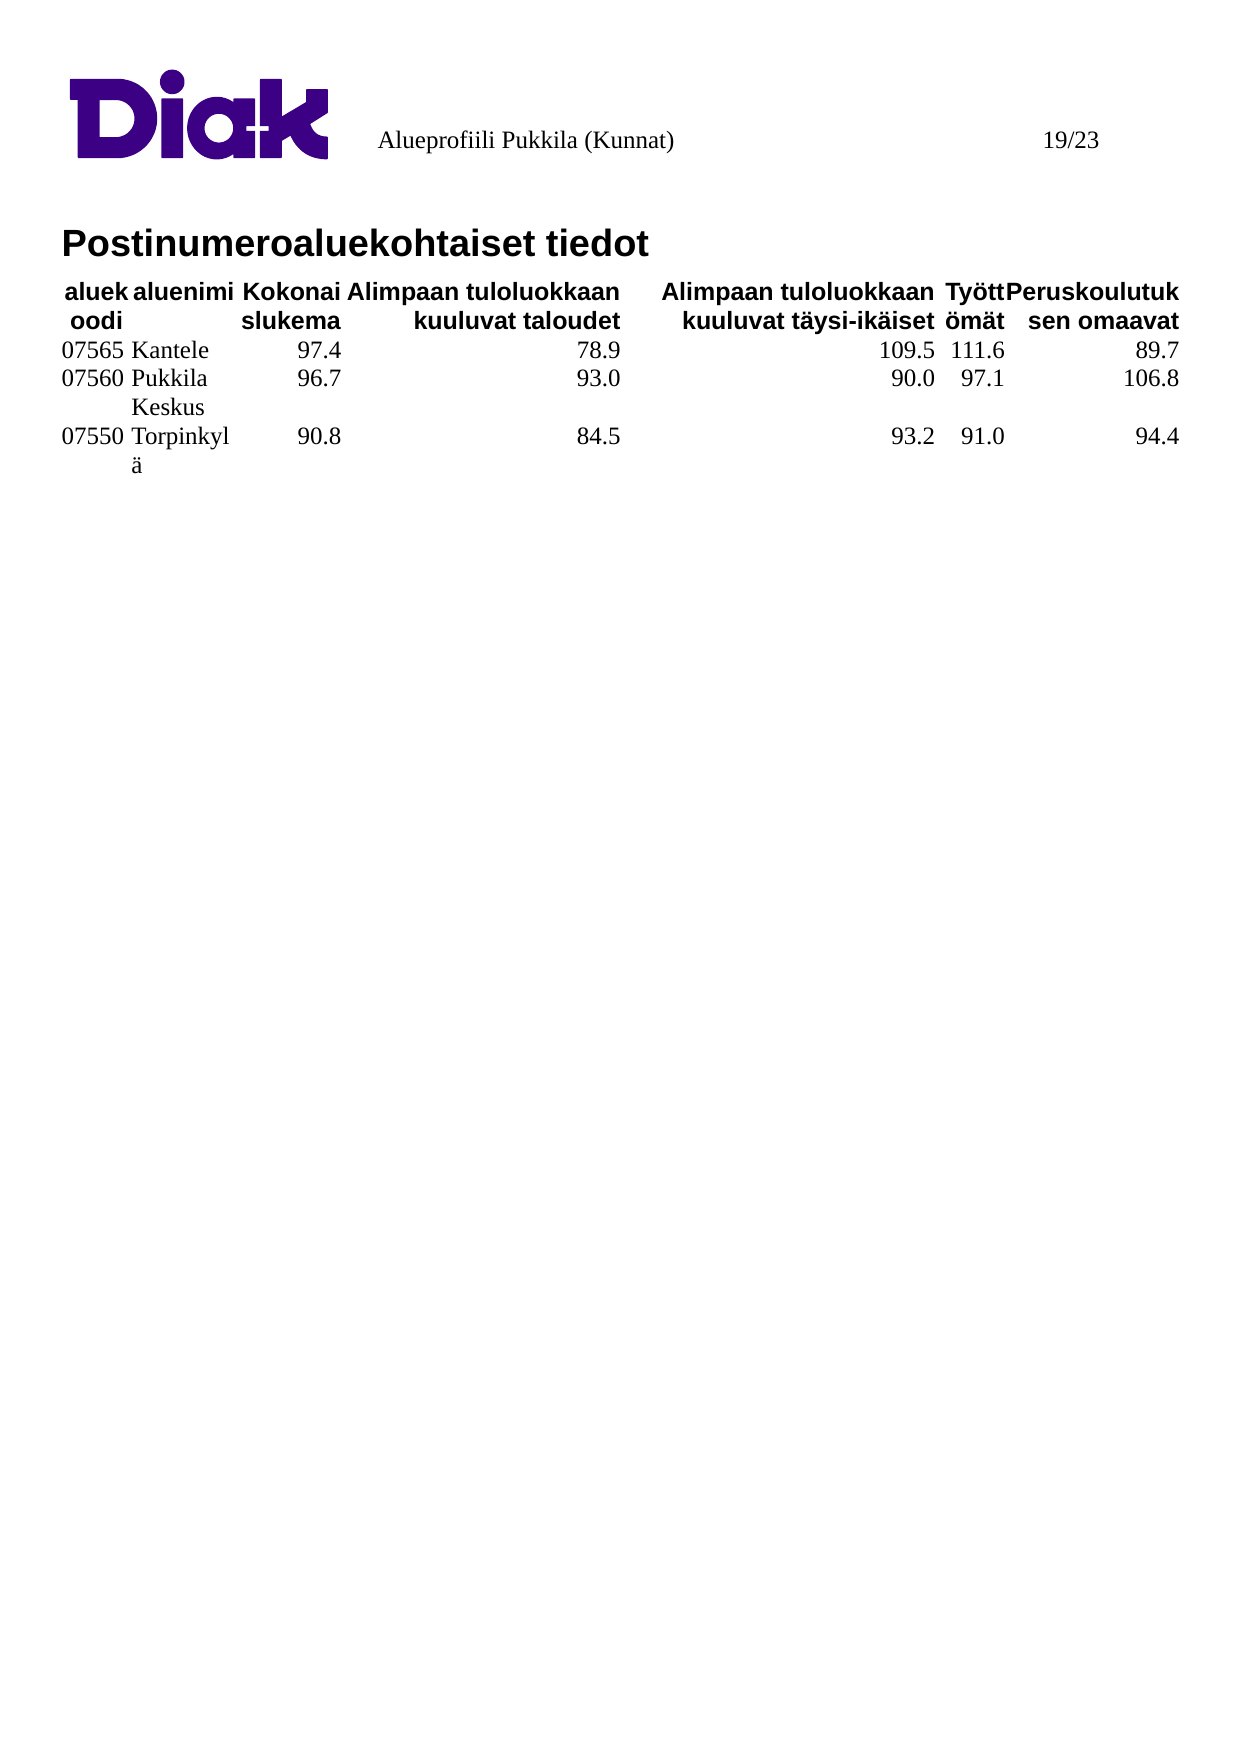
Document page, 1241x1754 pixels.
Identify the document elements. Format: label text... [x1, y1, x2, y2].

table_cell Kantele [131, 335, 236, 363]
table_header Kokonaislukema [236, 277, 341, 335]
table_cell 93.2 [620, 421, 934, 478]
table_cell 89.7 [1004, 335, 1179, 363]
table_cell 90.0 [620, 364, 934, 421]
table_header aluenimi [131, 277, 236, 335]
table_cell 84.5 [341, 421, 620, 478]
table_cell 97.1 [935, 364, 1004, 421]
table_cell 07560 [61, 364, 131, 421]
table_cell Torpinkylä [131, 421, 236, 478]
table_header Alimpaan tuloluokkaan kuuluvat taloudet [341, 277, 620, 335]
table_header Työttömät [935, 277, 1004, 335]
table_header Peruskoulutuksen omaavat [1004, 277, 1179, 335]
table_cell 93.0 [341, 364, 620, 421]
subtitle Postinumeroaluekohtaiset tiedot [61, 221, 1179, 265]
table_cell 96.7 [236, 364, 341, 421]
table_cell 94.4 [1004, 421, 1179, 478]
table_cell 90.8 [236, 421, 341, 478]
table_cell 109.5 [620, 335, 934, 363]
table_cell 07550 [61, 421, 131, 478]
table_cell 91.0 [935, 421, 1004, 478]
table_cell 97.4 [236, 335, 341, 363]
table_header Alimpaan tuloluokkaan kuuluvat täysi-ikäiset [620, 277, 934, 335]
table_cell 106.8 [1004, 364, 1179, 421]
table_header aluekoodi [61, 277, 131, 335]
table_cell 07565 [61, 335, 131, 363]
table_cell 111.6 [935, 335, 1004, 363]
table_cell 78.9 [341, 335, 620, 363]
table_cell Pukkila Keskus [131, 364, 236, 421]
